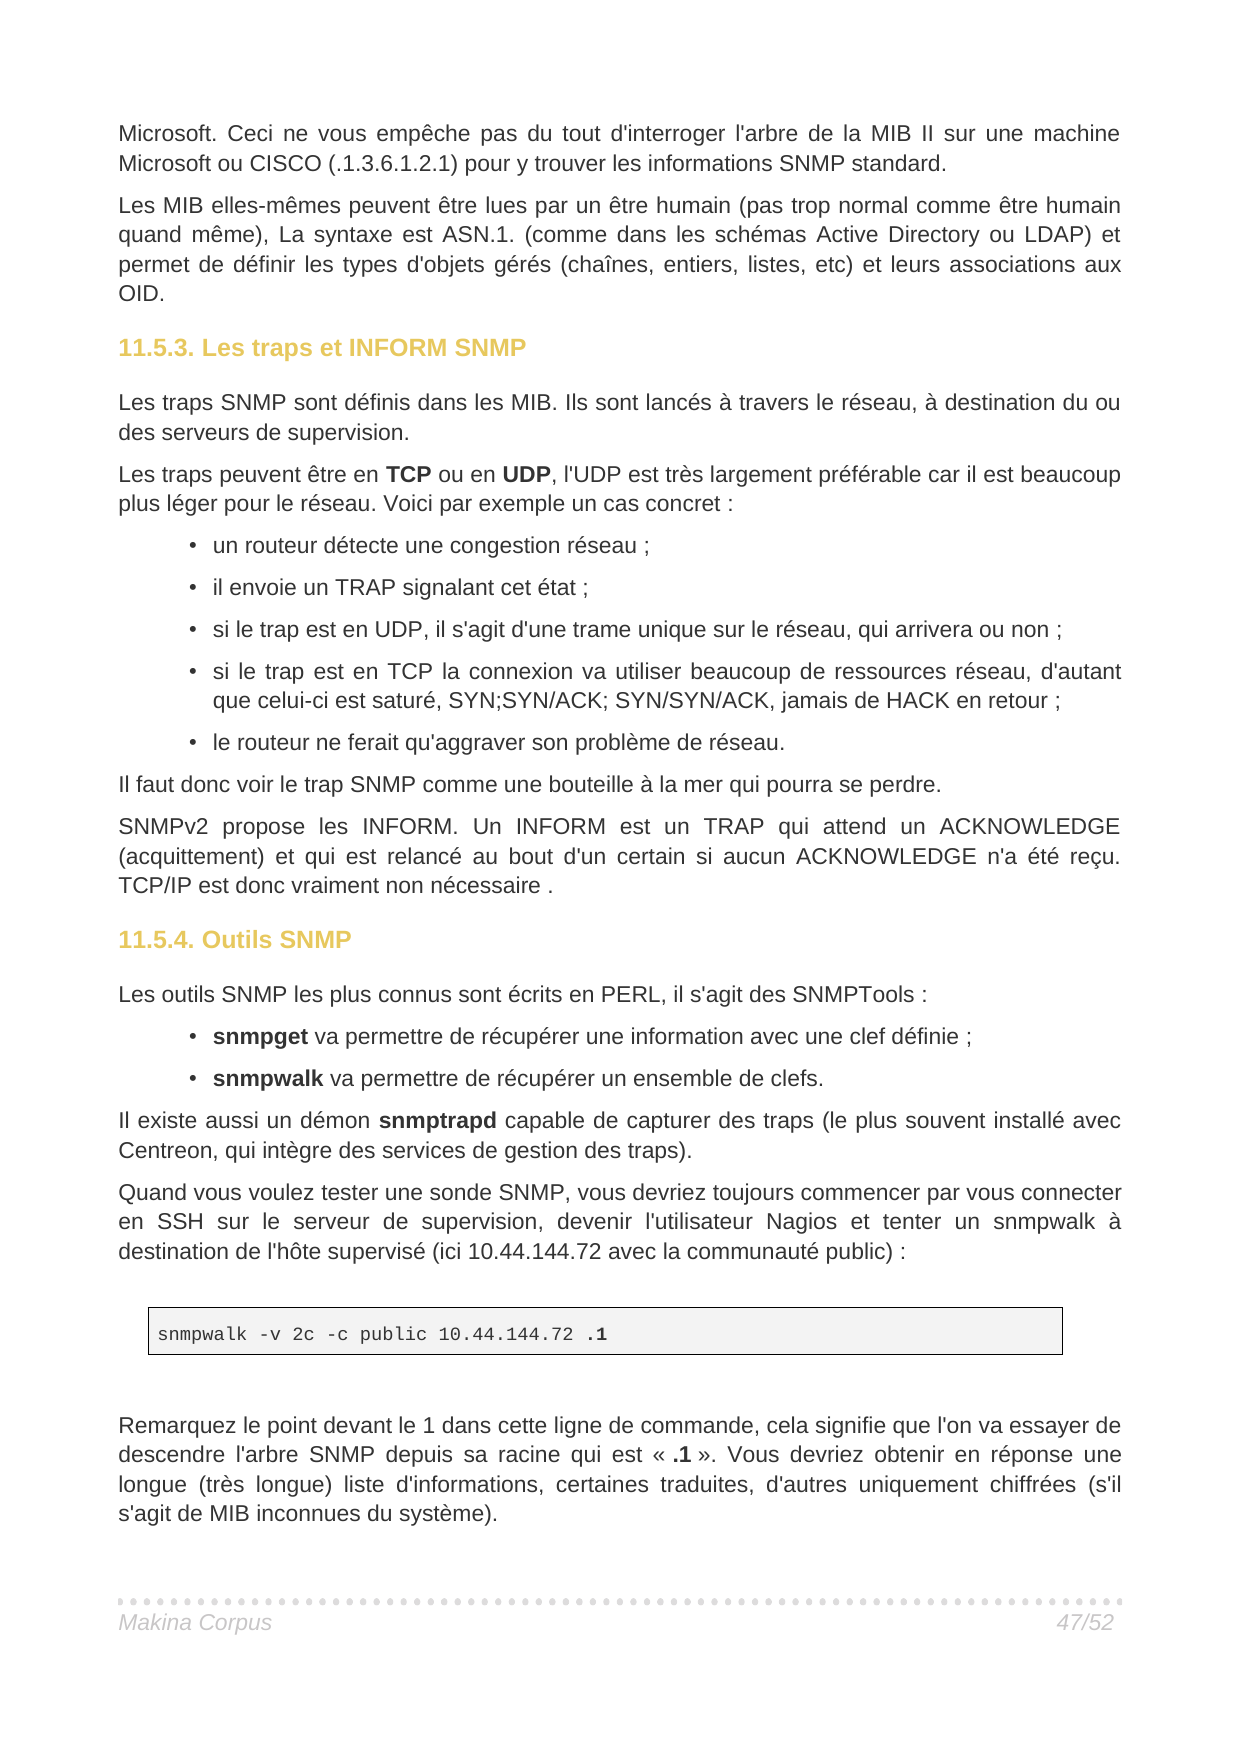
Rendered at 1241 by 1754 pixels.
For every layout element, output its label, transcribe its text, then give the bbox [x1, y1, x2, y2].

text Il faut donc voir le trap SNMP comme une bouteille à la mer qui pourra se perdre. [118, 769, 1122, 799]
text Les outils SNMP les plus connus sont écrits en PERL, il s'agit des SNMPTools : [118, 979, 1122, 1009]
list snmpwalk va permettre de récupérer un ensemble de clefs. [189, 1063, 1122, 1093]
text Les traps SNMP sont définis dans les MIB. Ils sont lancés à travers le réseau, à destination du ou des serveurs de supervision. [118, 387, 1122, 446]
text Microsoft. Ceci ne vous empêche pas du tout d'interroger l'arbre de la MIB II sur une machine Microsoft ou CISCO (.1.3.6.1.2.1) pour y trouver les informations SNMP standard. [118, 118, 1122, 177]
subtitle Outils SNMP [118, 925, 1122, 954]
text Il existe aussi un démon snmptrapd capable de capturer des traps (le plus souvent installé avec Centreon, qui intègre des services de gestion des traps). [118, 1105, 1122, 1164]
picture [118, 1593, 1123, 1610]
text SNMPv2 propose les INFORM. Un INFORM est un TRAP qui attend un ACKNOWLEDGE (acquittement) et qui est relancé au bout d'un certain si aucun ACKNOWLEDGE n'a été reçu. TCP/IP est donc vraiment non nécessaire . [118, 811, 1122, 900]
text snmpwalk -v 2c -c public 10.44.144.72 .1 [149, 1308, 1062, 1354]
list il envoie un TRAP signalant cet état ; [189, 572, 1122, 601]
list si le trap est en UDP, il s'agit d'une trame unique sur le réseau, qui arrivera ou non ; [189, 614, 1122, 643]
list si le trap est en TCP la connexion va utiliser beaucoup de ressources réseau, d'autant que celui-ci est saturé, SYN;SYN/ACK; SYN/SYN/ACK, jamais de HACK en retour ; [189, 656, 1122, 715]
subtitle Les traps et INFORM SNMP [118, 332, 1122, 362]
list le routeur ne ferait qu'aggraver son problème de réseau. [189, 727, 1122, 757]
text Les MIB elles-mêmes peuvent être lues par un être humain (pas trop normal comme être humain quand même), La syntaxe est ASN.1. (comme dans les schémas Active Directory ou LDAP) et permet de définir les types d'objets gérés (chaînes, entiers, listes, etc) et leurs associations aux OID. [118, 189, 1122, 307]
list snmpget va permettre de récupérer une information avec une clef définie ; [189, 1021, 1122, 1051]
text Les traps peuvent être en TCP ou en UDP, l'UDP est très largement préférable car il est beaucoup plus léger pour le réseau. Voici par exemple un cas concret : [118, 458, 1122, 517]
text Remarquez le point devant le 1 dans cette ligne de commande, cela signifie que l'on va essayer de descendre l'arbre SNMP depuis sa racine qui est « .1 ». Vous devriez obtenir en réponse une longue (très longue) liste d'informations, certaines traduites, d'autres uniquement chiffrées (s'il s'agit de MIB inconnues du système). [118, 1410, 1122, 1528]
text Quand vous voulez tester une sonde SNMP, vous devriez toujours commencer par vous connecter en SSH sur le serveur de supervision, devenir l'utilisateur Nagios et tenter un snmpwalk à destination de l'hôte supervisé (ici 10.44.144.72 avec la communauté public) : [118, 1177, 1122, 1265]
list un routeur détecte une congestion réseau ; [189, 530, 1122, 559]
